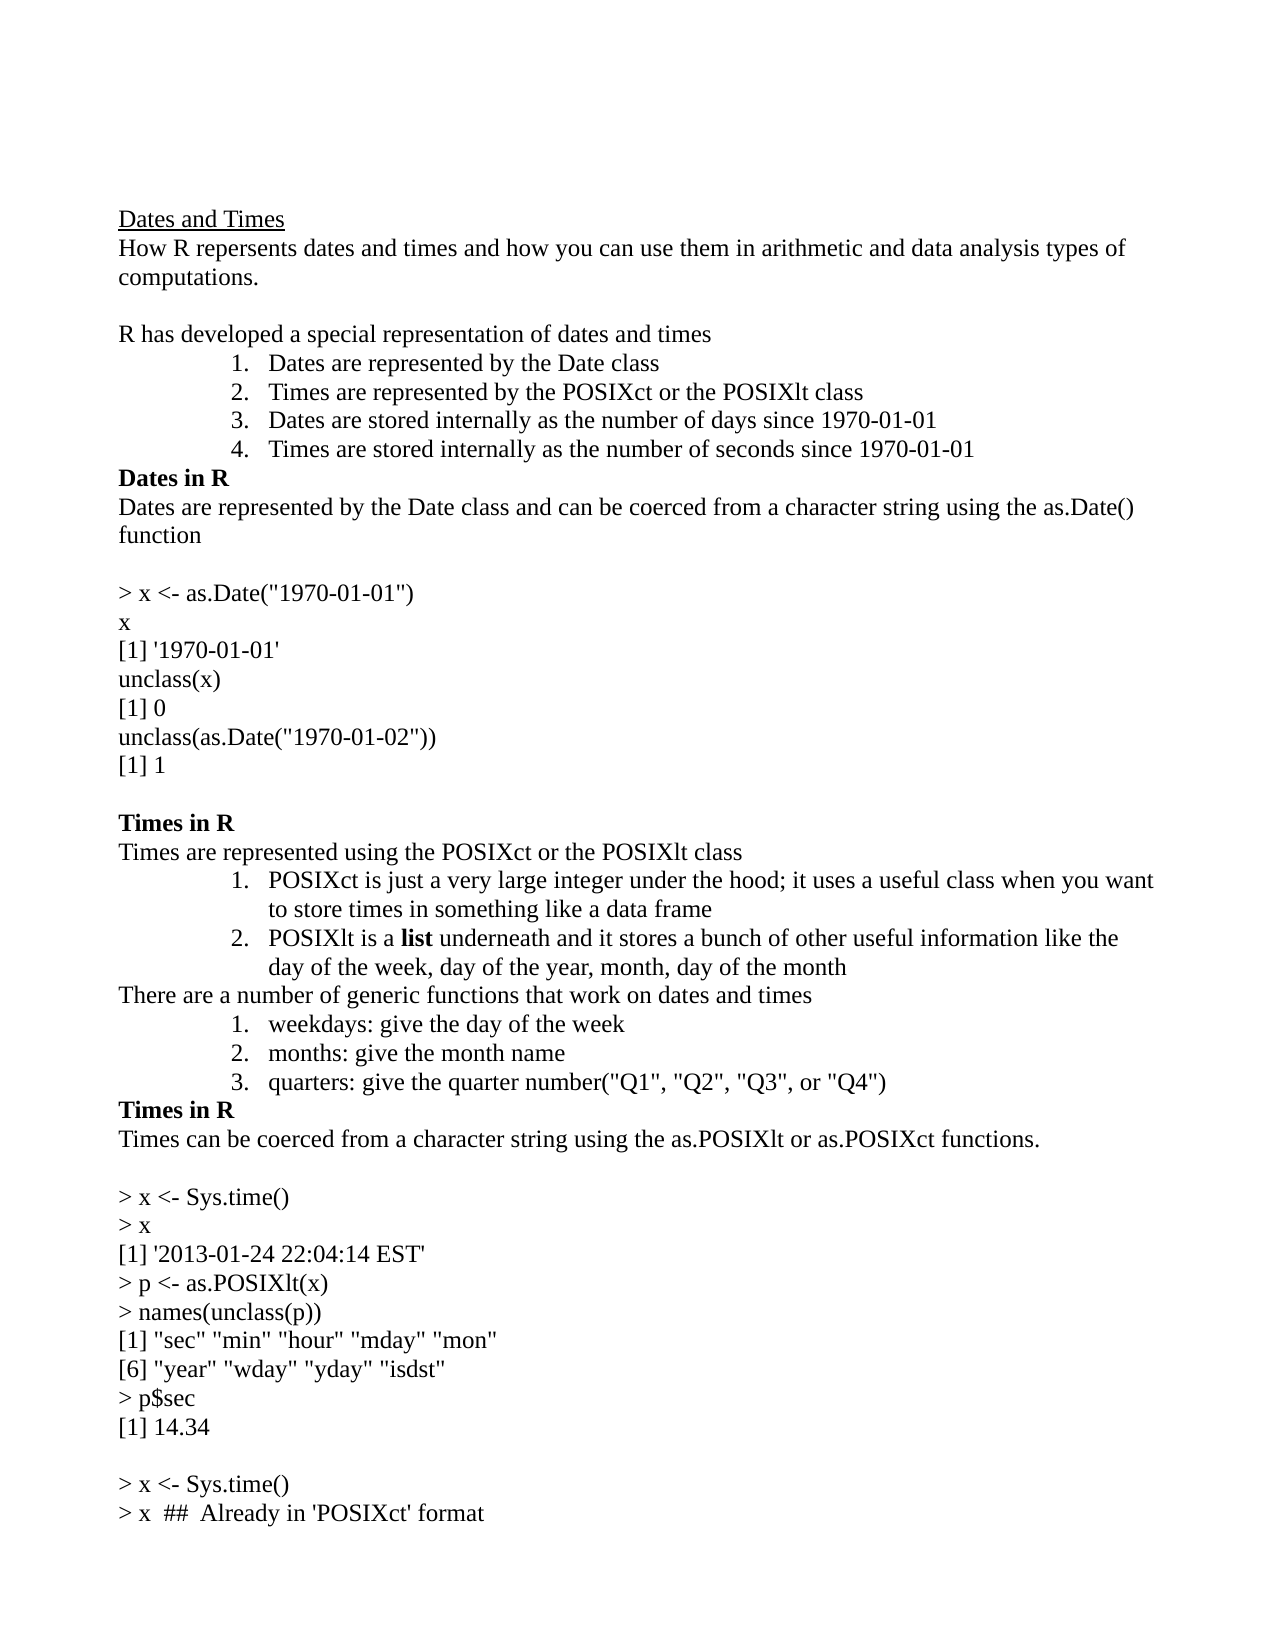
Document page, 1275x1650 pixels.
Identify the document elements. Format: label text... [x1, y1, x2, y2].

list Times are represented by the POSIXct or the POSIXlt class [231, 377, 1157, 406]
list Times are stored internally as the number of seconds since 1970-01-01 [231, 434, 1157, 463]
text [1] '2013-01-24 22:04:14 EST' [118, 1239, 1157, 1268]
text How R repersents dates and times and how you can use them in arithmetic and data analysis types of computations. [118, 233, 1157, 291]
list Dates are represented by the Date class [231, 348, 1157, 377]
text Times in R [118, 808, 1157, 837]
text unclass(as.Date("1970-01-02")) [118, 722, 1157, 751]
list POSIXlt is a list underneath and it stores a bunch of other useful information like the day of the week, day of the year, month, day of the month [231, 923, 1157, 981]
text [1] 1 [118, 751, 1157, 779]
text [6] "year" "wday" "yday" "isdst" [118, 1354, 1157, 1383]
text Dates are represented by the Date class and can be coerced from a character string using the as.Date() function [118, 492, 1157, 549]
text > names(unclass(p)) [118, 1297, 1157, 1326]
text [1] 14.34 [118, 1412, 1157, 1441]
text Dates and Times [118, 204, 1157, 233]
text [1] '1970-01-01' [118, 636, 1157, 664]
text > x <- as.Date("1970-01-01") [118, 578, 1157, 607]
text > x ## Already in 'POSIXct' format [118, 1498, 1157, 1527]
list weekdays: give the day of the week [231, 1009, 1157, 1038]
text [1] 0 [118, 693, 1157, 722]
list months: give the month name [231, 1038, 1157, 1067]
text Dates in R [118, 463, 1157, 492]
text R has developed a special representation of dates and times [118, 319, 1157, 348]
text x [118, 607, 1157, 636]
text > x [118, 1211, 1157, 1239]
text There are a number of generic functions that work on dates and times [118, 981, 1157, 1009]
list Dates are stored internally as the number of days since 1970-01-01 [231, 406, 1157, 434]
text > p$sec [118, 1383, 1157, 1412]
text > p <- as.POSIXlt(x) [118, 1268, 1157, 1297]
list POSIXct is just a very large integer under the hood; it uses a useful class when you want to store times in something like a data frame [231, 866, 1157, 923]
list quarters: give the quarter number("Q1", "Q2", "Q3", or "Q4") [231, 1067, 1157, 1096]
text > x <- Sys.time() [118, 1469, 1157, 1498]
text unclass(x) [118, 664, 1157, 693]
text Times in R [118, 1096, 1157, 1124]
text Times are represented using the POSIXct or the POSIXlt class [118, 837, 1157, 866]
text > x <- Sys.time() [118, 1182, 1157, 1211]
text [1] "sec" "min" "hour" "mday" "mon" [118, 1326, 1157, 1354]
text Times can be coerced from a character string using the as.POSIXlt or as.POSIXct functions. [118, 1124, 1157, 1153]
